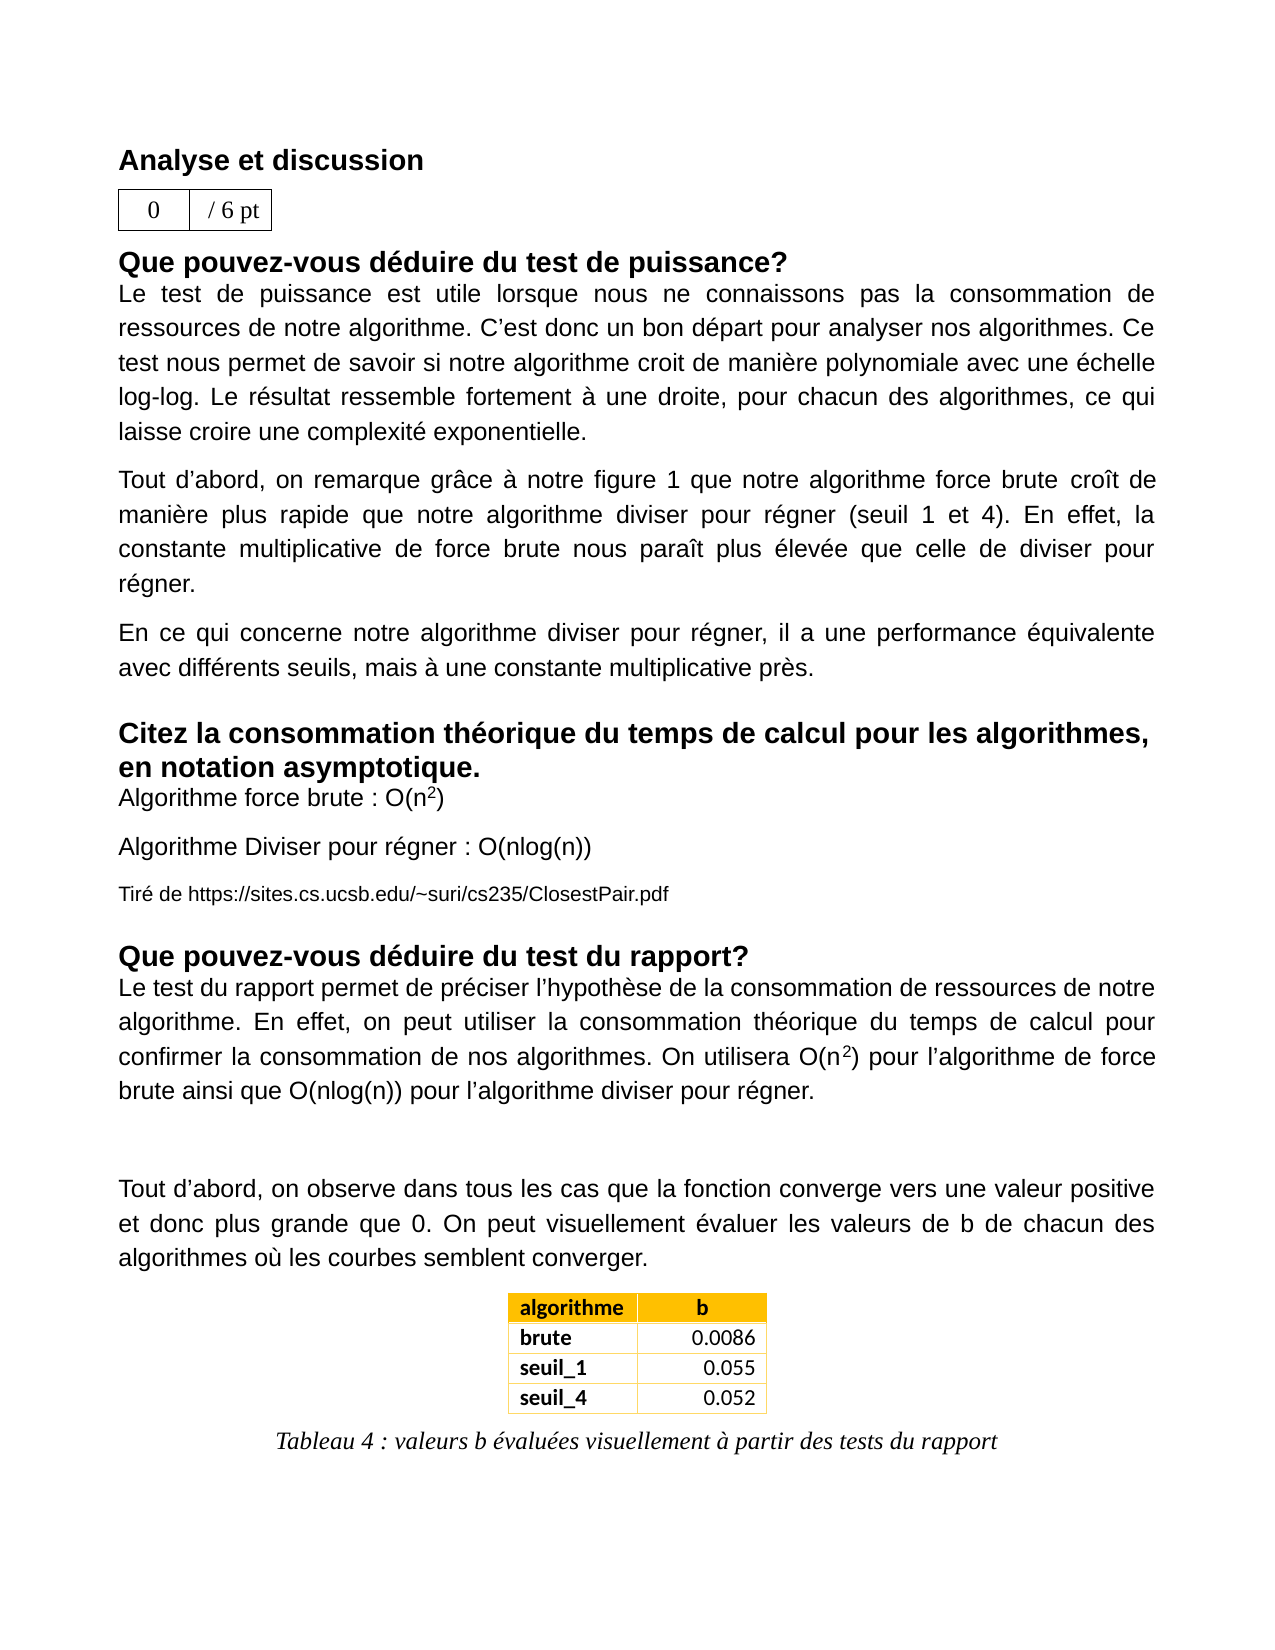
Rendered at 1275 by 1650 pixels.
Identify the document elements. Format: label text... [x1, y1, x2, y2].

table_header 0 [119, 190, 189, 230]
table_cell brute [509, 1324, 637, 1352]
subtitle Que pouvez-vous déduire du test du rapport? [118, 939, 1157, 973]
table_header / 6 pt [190, 190, 271, 230]
table_header b [638, 1294, 766, 1322]
text Tout d’abord, on observe dans tous les cas que la fonction converge vers une valeur positive et donc plus grande que 0. On peut visuellement évaluer les valeurs de b de chacun des algorithmes où les courbes semblent converger. [118, 1174, 1157, 1272]
subtitle Citez la consommation théorique du temps de calcul pour les algorithmes, en notation asymptotique. [118, 716, 1157, 783]
text Tableau 4 : valeurs b évaluées visuellement à partir des tests du rapport [118, 1426, 1157, 1455]
text Le test du rapport permet de préciser l’hypothèse de la consommation de ressources de notre algorithme. En effet, on peut utiliser la consommation théorique du temps de calcul pour confirmer la consommation de nos algorithmes. On utilisera O(n2) pour l’algorithme de force brute ainsi que O(nlog(n)) pour l’algorithme diviser pour régner. [118, 973, 1157, 1105]
text Algorithme force brute : O(n2) [118, 783, 1157, 812]
text En ce qui concerne notre algorithme diviser pour régner, il a une performance équivalente avec différents seuils, mais à une constante multiplicative près. [118, 618, 1157, 681]
table_cell 0.0086 [638, 1324, 766, 1352]
text Le test de puissance est utile lorsque nous ne connaissons pas la consommation de ressources de notre algorithme. C’est donc un bon départ pour analyser nos algorithmes. Ce test nous permet de savoir si notre algorithme croit de manière polynomiale avec une échelle log-log. Le résultat ressemble fortement à une droite, pour chacun des algorithmes, ce qui laisse croire une complexité exponentielle. [118, 278, 1157, 445]
table_cell 0.052 [638, 1384, 766, 1412]
text Tout d’abord, on remarque grâce à notre figure 1 que notre algorithme force brute croît de manière plus rapide que notre algorithme diviser pour régner (seuil 1 et 4). En effet, la constante multiplicative de force brute nous paraît plus élevée que celle de diviser pour régner. [118, 466, 1157, 598]
table_cell 0.055 [638, 1354, 766, 1382]
text Tiré de https://sites.cs.ucsb.edu/~suri/cs235/ClosestPair.pdf [118, 881, 1157, 905]
text Algorithme Diviser pour régner : O(nlog(n)) [118, 832, 1157, 861]
subtitle Que pouvez-vous déduire du test de puissance? [118, 245, 1157, 278]
subtitle Analyse et discussion [118, 143, 1157, 177]
table_cell seuil_1 [509, 1354, 637, 1382]
table_cell seuil_4 [509, 1384, 637, 1412]
table_header algorithme [509, 1294, 637, 1322]
